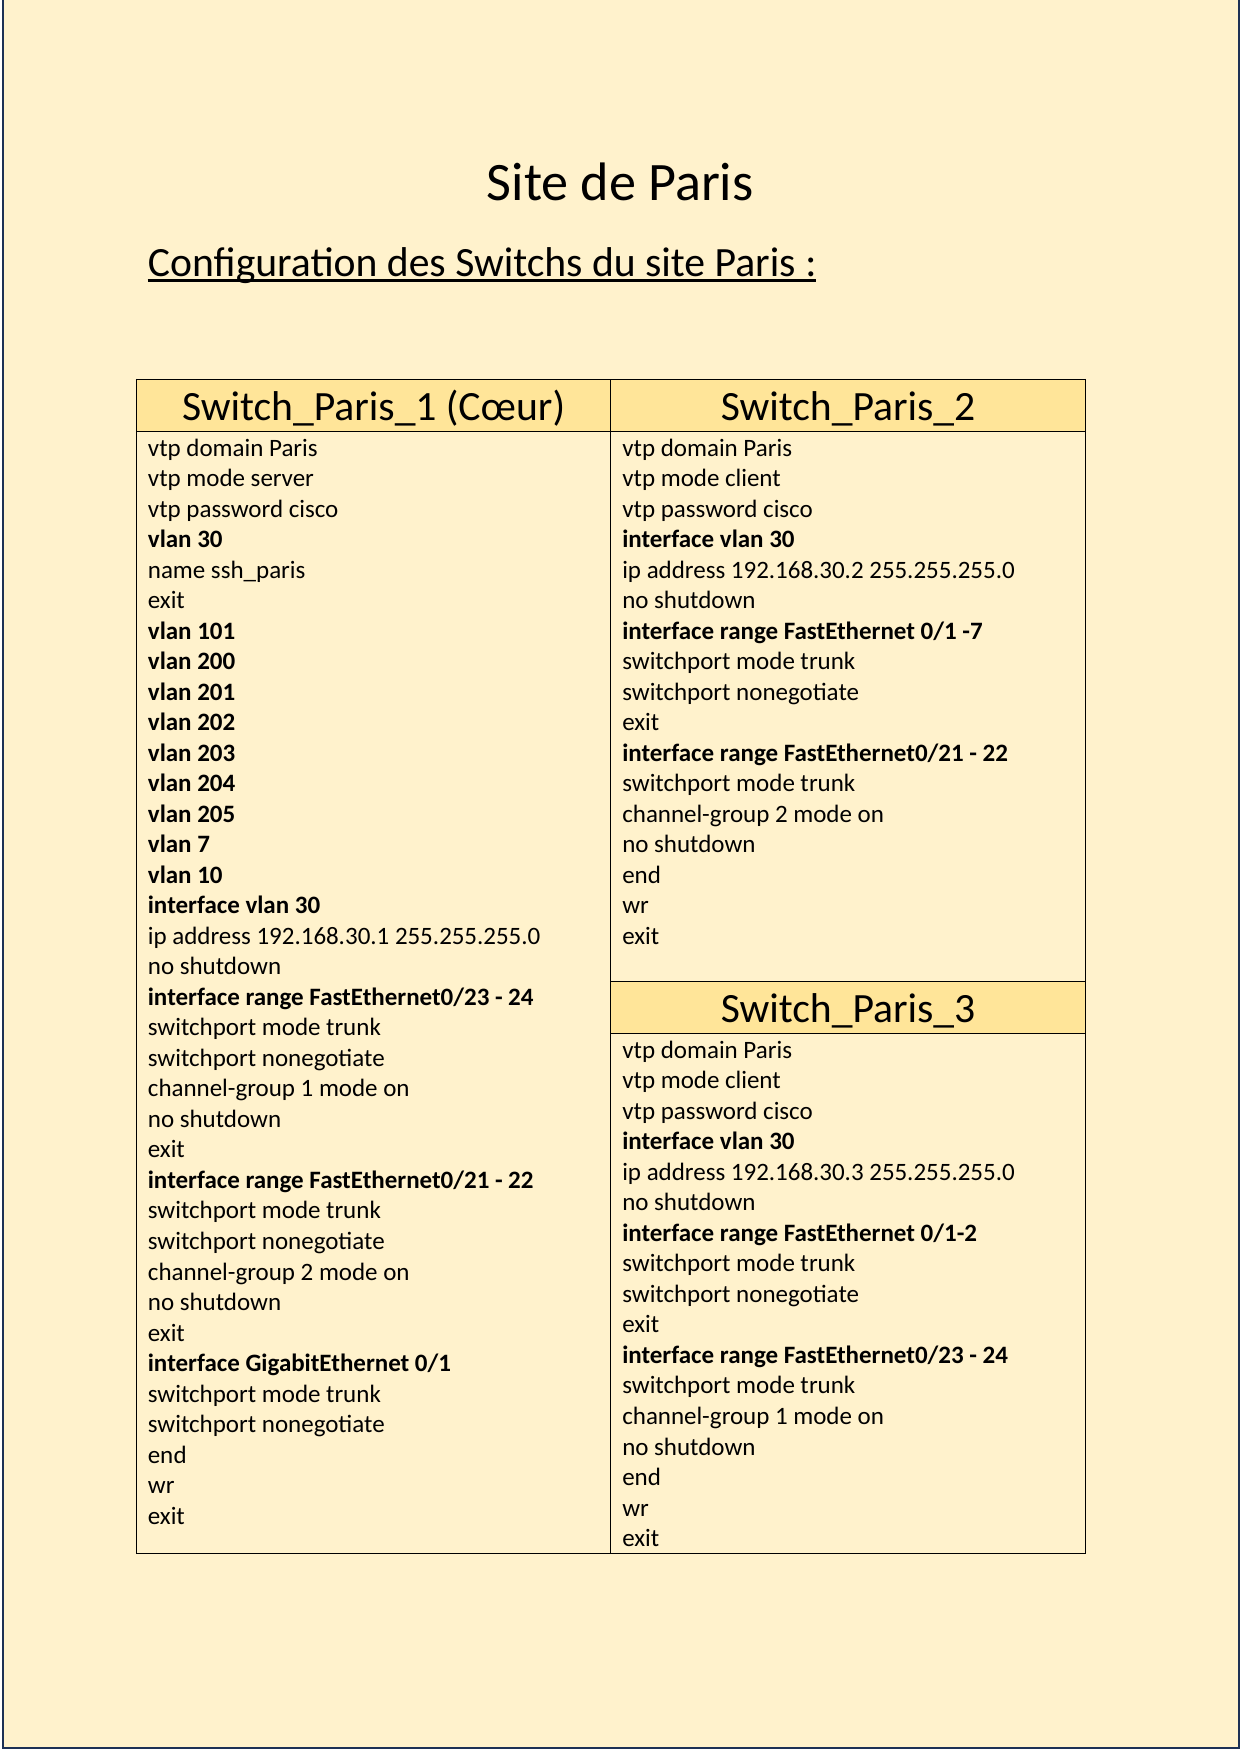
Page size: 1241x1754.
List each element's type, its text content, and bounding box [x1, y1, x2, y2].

table_cell vtp domain Paris vtp mode server vtp password cisco vlan 30 name ssh_paris exit vlan 101 vlan 200 vlan 201 vlan 202 vlan 203 vlan 204 vlan 205 vlan 7 vlan 10 interface vlan 30 ip address 192.168.30.1 255.255.255.0 no shutdown interface range FastEthernet0/23 - 24 switchport mode trunk switchport nonegotiate channel-group 1 mode on no shutdown exit interface range FastEthernet0/21 - 22 switchport mode trunk switchport nonegotiate channel-group 2 mode on no shutdown exit interface GigabitEthernet 0/1 switchport mode trunk switchport nonegotiate end wr exit [137, 432, 610, 1553]
table_cell vtp domain Paris vtp mode client vtp password cisco interface vlan 30 ip address 192.168.30.3 255.255.255.0 no shutdown interface range FastEthernet 0/1-2 switchport mode trunk switchport nonegotiate exit interface range FastEthernet0/23 - 24 switchport mode trunk channel-group 1 mode on no shutdown end wr exit [611, 1034, 1085, 1553]
table_header Switch_Paris_1 (Cœur) [137, 380, 610, 431]
text Configuration des Switchs du site Paris : [148, 236, 1093, 286]
table_cell vtp domain Paris vtp mode client vtp password cisco interface vlan 30 ip address 192.168.30.2 255.255.255.0 no shutdown interface range FastEthernet 0/1 -7 switchport mode trunk switchport nonegotiate exit interface range FastEthernet0/21 - 22 switchport mode trunk channel-group 2 mode on no shutdown end wr exit [611, 432, 1085, 981]
text Site de Paris [148, 148, 1093, 214]
table_header Switch_Paris_2 [611, 380, 1085, 431]
table_cell Switch_Paris_3 [611, 982, 1085, 1033]
